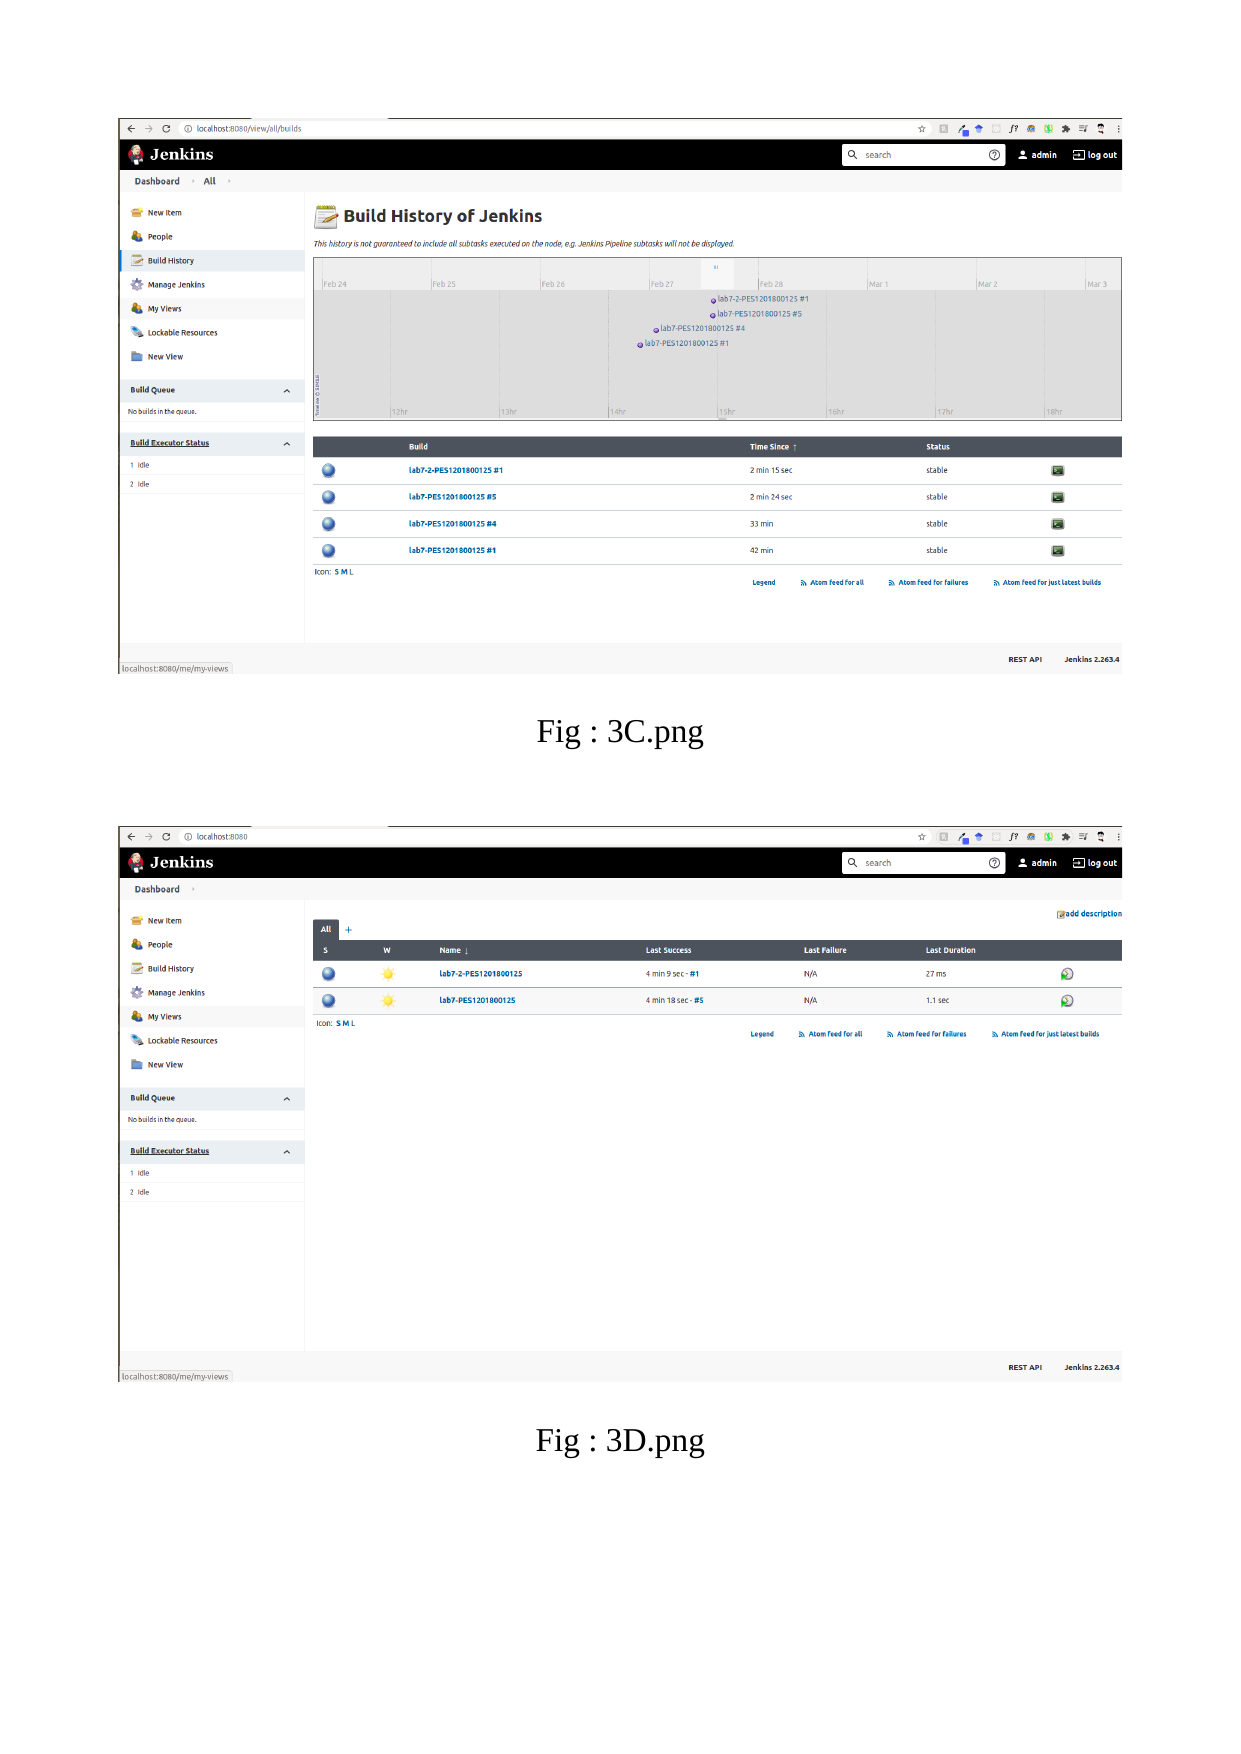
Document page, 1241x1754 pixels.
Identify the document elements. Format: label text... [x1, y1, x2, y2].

text Fig : 3C.png [118, 712, 1122, 750]
picture [118, 826, 1123, 1382]
picture [118, 118, 1123, 674]
text Fig : 3D.png [118, 1420, 1122, 1459]
